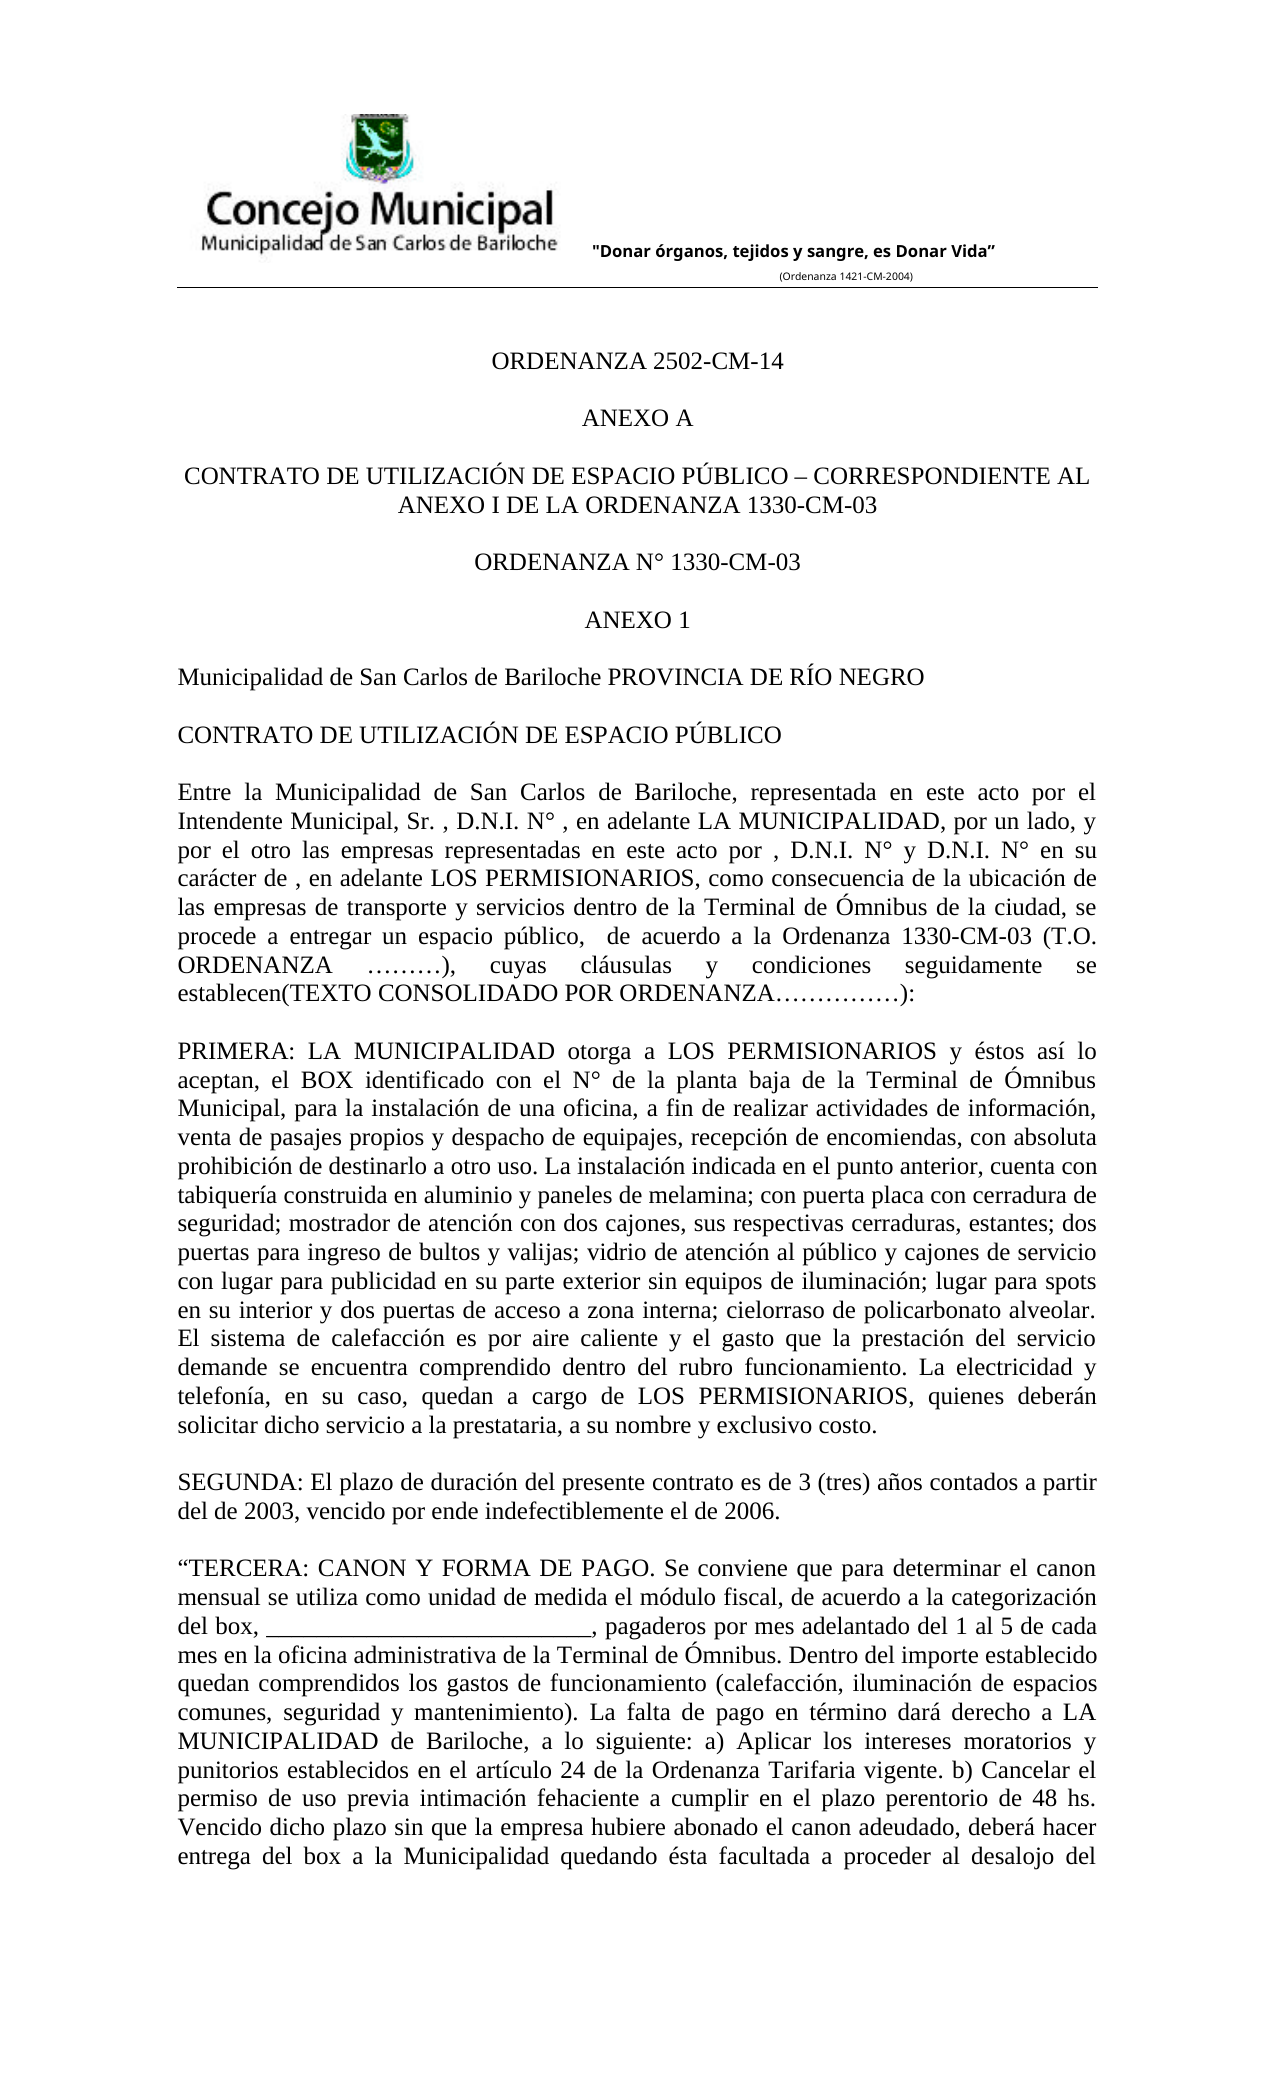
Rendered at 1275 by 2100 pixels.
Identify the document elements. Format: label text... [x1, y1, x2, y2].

text “TERCERA: CANON Y FORMA DE PAGO. Se conviene que para determinar el canon mensual se utiliza como unidad de medida el módulo fiscal, de acuerdo a la categorización del box, __________________________, pagaderos por mes adelantado del 1 al 5 de cada mes en la oficina administrativa de la Terminal de Ómnibus. Dentro del importe establecido quedan comprendidos los gastos de funcionamiento (calefacción, iluminación de espacios comunes, seguridad y mantenimiento). La falta de pago en término dará derecho a LA MUNICIPALIDAD de Bariloche, a lo siguiente: a) Aplicar los intereses moratorios y punitorios establecidos en el artículo 24 de la Ordenanza Tarifaria vigente. b) Cancelar el permiso de uso previa intimación fehaciente a cumplir en el plazo perentorio de 48 hs. Vencido dicho plazo sin que la empresa hubiere abonado el canon adeudado, deberá hacer entrega del box a la Municipalidad quedando ésta facultada a proceder al desalojo del [177, 1553, 1098, 1870]
text Municipalidad de San Carlos de Bariloche PROVINCIA DE RÍO NEGRO [177, 662, 1098, 691]
text ANEXO 1 [177, 605, 1098, 633]
text Entre la Municipalidad de San Carlos de Bariloche, representada en este acto por el Intendente Municipal, Sr. , D.N.I. N° , en adelante LA MUNICIPALIDAD, por un lado, y por el otro las empresas representadas en este acto por , D.N.I. N° y D.N.I. N° en su carácter de , en adelante LOS PERMISIONARIOS, como consecuencia de la ubicación de las empresas de transporte y servicios dentro de la Terminal de Ómnibus de la ciudad, se procede a entregar un espacio público, de acuerdo a la Ordenanza 1330-CM-03 (T.O. ORDENANZA ………), cuyas cláusulas y condiciones seguidamente se establecen(TEXTO CONSOLIDADO POR ORDENANZA……………): [177, 777, 1098, 1007]
text ORDENANZA 2502-CM-14 [177, 346, 1098, 375]
text ORDENANZA N° 1330-CM-03 [177, 547, 1098, 576]
text CONTRATO DE UTILIZACIÓN DE ESPACIO PÚBLICO [177, 720, 1098, 748]
text SEGUNDA: El plazo de duración del presente contrato es de 3 (tres) años contados a partir del de 2003, vencido por ende indefectiblemente el de 2006. [177, 1467, 1098, 1525]
text CONTRATO DE UTILIZACIÓN DE ESPACIO PÚBLICO – CORRESPONDIENTE AL ANEXO I DE LA ORDENANZA 1330-CM-03 [177, 461, 1098, 518]
picture [177, 114, 589, 264]
text ANEXO A [177, 403, 1098, 432]
text PRIMERA: LA MUNICIPALIDAD otorga a LOS PERMISIONARIOS y éstos así lo aceptan, el BOX identificado con el N° de la planta baja de la Terminal de Ómnibus Municipal, para la instalación de una oficina, a fin de realizar actividades de información, venta de pasajes propios y despacho de equipajes, recepción de encomiendas, con absoluta prohibición de destinarlo a otro uso. La instalación indicada en el punto anterior, cuenta con tabiquería construida en aluminio y paneles de melamina; con puerta placa con cerradura de seguridad; mostrador de atención con dos cajones, sus respectivas cerraduras, estantes; dos puertas para ingreso de bultos y valijas; vidrio de atención al público y cajones de servicio con lugar para publicidad en su parte exterior sin equipos de iluminación; lugar para spots en su interior y dos puertas de acceso a zona interna; cielorraso de policarbonato alveolar. El sistema de calefacción es por aire caliente y el gasto que la prestación del servicio demande se encuentra comprendido dentro del rubro funcionamiento. La electricidad y telefonía, en su caso, quedan a cargo de LOS PERMISIONARIOS, quienes deberán solicitar dicho servicio a la prestataria, a su nombre y exclusivo costo. [177, 1036, 1098, 1438]
